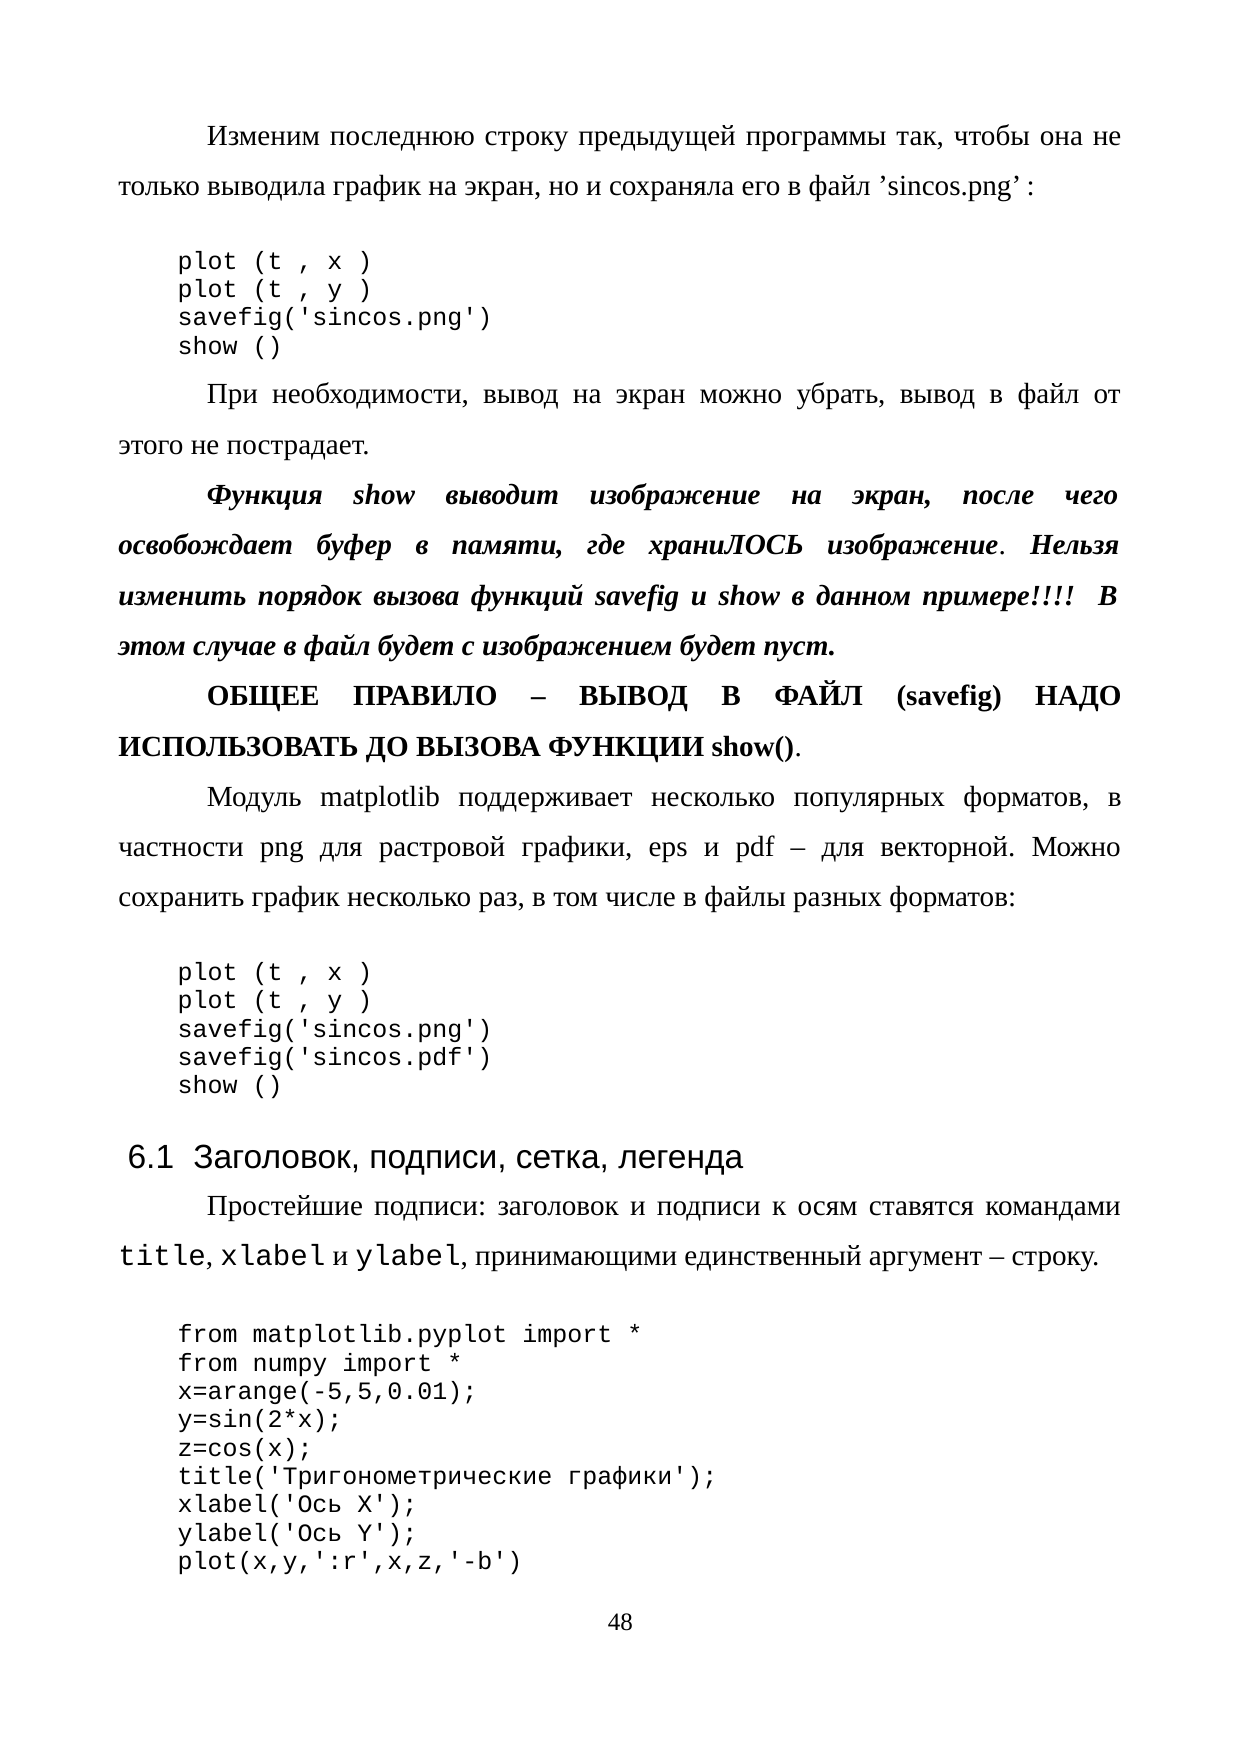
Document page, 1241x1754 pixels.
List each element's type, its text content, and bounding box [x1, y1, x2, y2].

text from matplotlib.pyplot import * [177, 1322, 1122, 1350]
text plot(x,y,':r',x,z,'-b') [177, 1548, 1122, 1577]
text plot (t , x ) [177, 959, 1122, 988]
text x=arange(-5,5,0.01); [177, 1378, 1122, 1407]
text ОБЩЕЕ ПРАВИЛО – ВЫВОД В ФАЙЛ (savefig) НАДО ИСПОЛЬЗОВАТЬ ДО ВЫЗОВА ФУНКЦИИ show(). [118, 678, 1122, 762]
text savefig('sincos.png') [177, 1016, 1122, 1044]
text При необходимости, вывод на экран можно убрать, вывод в файл от этого не пострадает. [118, 376, 1122, 460]
text xlabel('Ось Х'); [177, 1492, 1122, 1520]
text ylabel('Ось Y'); [177, 1520, 1122, 1548]
text from numpy import * [177, 1350, 1122, 1378]
text y=sin(2*x); [177, 1407, 1122, 1435]
text Простейшие подписи: заголовок и подписи к осям ставятся командами title, xlabel и ylabel, принимающими единственный аргумент – строку. [118, 1188, 1122, 1274]
text title('Тригонометрические графики'); [177, 1463, 1122, 1492]
text Изменим последнюю строку предыдущей программы так, чтобы она не только выводила график на экран, но и сохраняла его в файл ’sincos.png’ : [118, 118, 1122, 202]
text show () [177, 1073, 1122, 1101]
text Функция show выводит изображение на экран, после чего освобождает буфер в памяти, где храниЛОСЬ изображение. Нельзя изменить порядок вызова функций savefig и show в данном примере!!!! В этом случае в файл будет с изображением будет пуст. [118, 477, 1122, 662]
text plot (t , y ) [177, 277, 1122, 305]
text savefig('sincos.pdf') [177, 1044, 1122, 1073]
text savefig('sincos.png') [177, 305, 1122, 333]
text z=cos(x); [177, 1435, 1122, 1463]
text show () [177, 333, 1122, 362]
subtitle Заголовок, подписи, сетка, легенда [118, 1137, 1122, 1175]
text plot (t , x ) [177, 248, 1122, 277]
text Модуль matplotlib поддерживает несколько популярных форматов, в частности png для растровой графики, eps и pdf – для векторной. Можно сохранить график несколько раз, в том числе в файлы разных форматов: [118, 779, 1122, 913]
text plot (t , y ) [177, 988, 1122, 1016]
